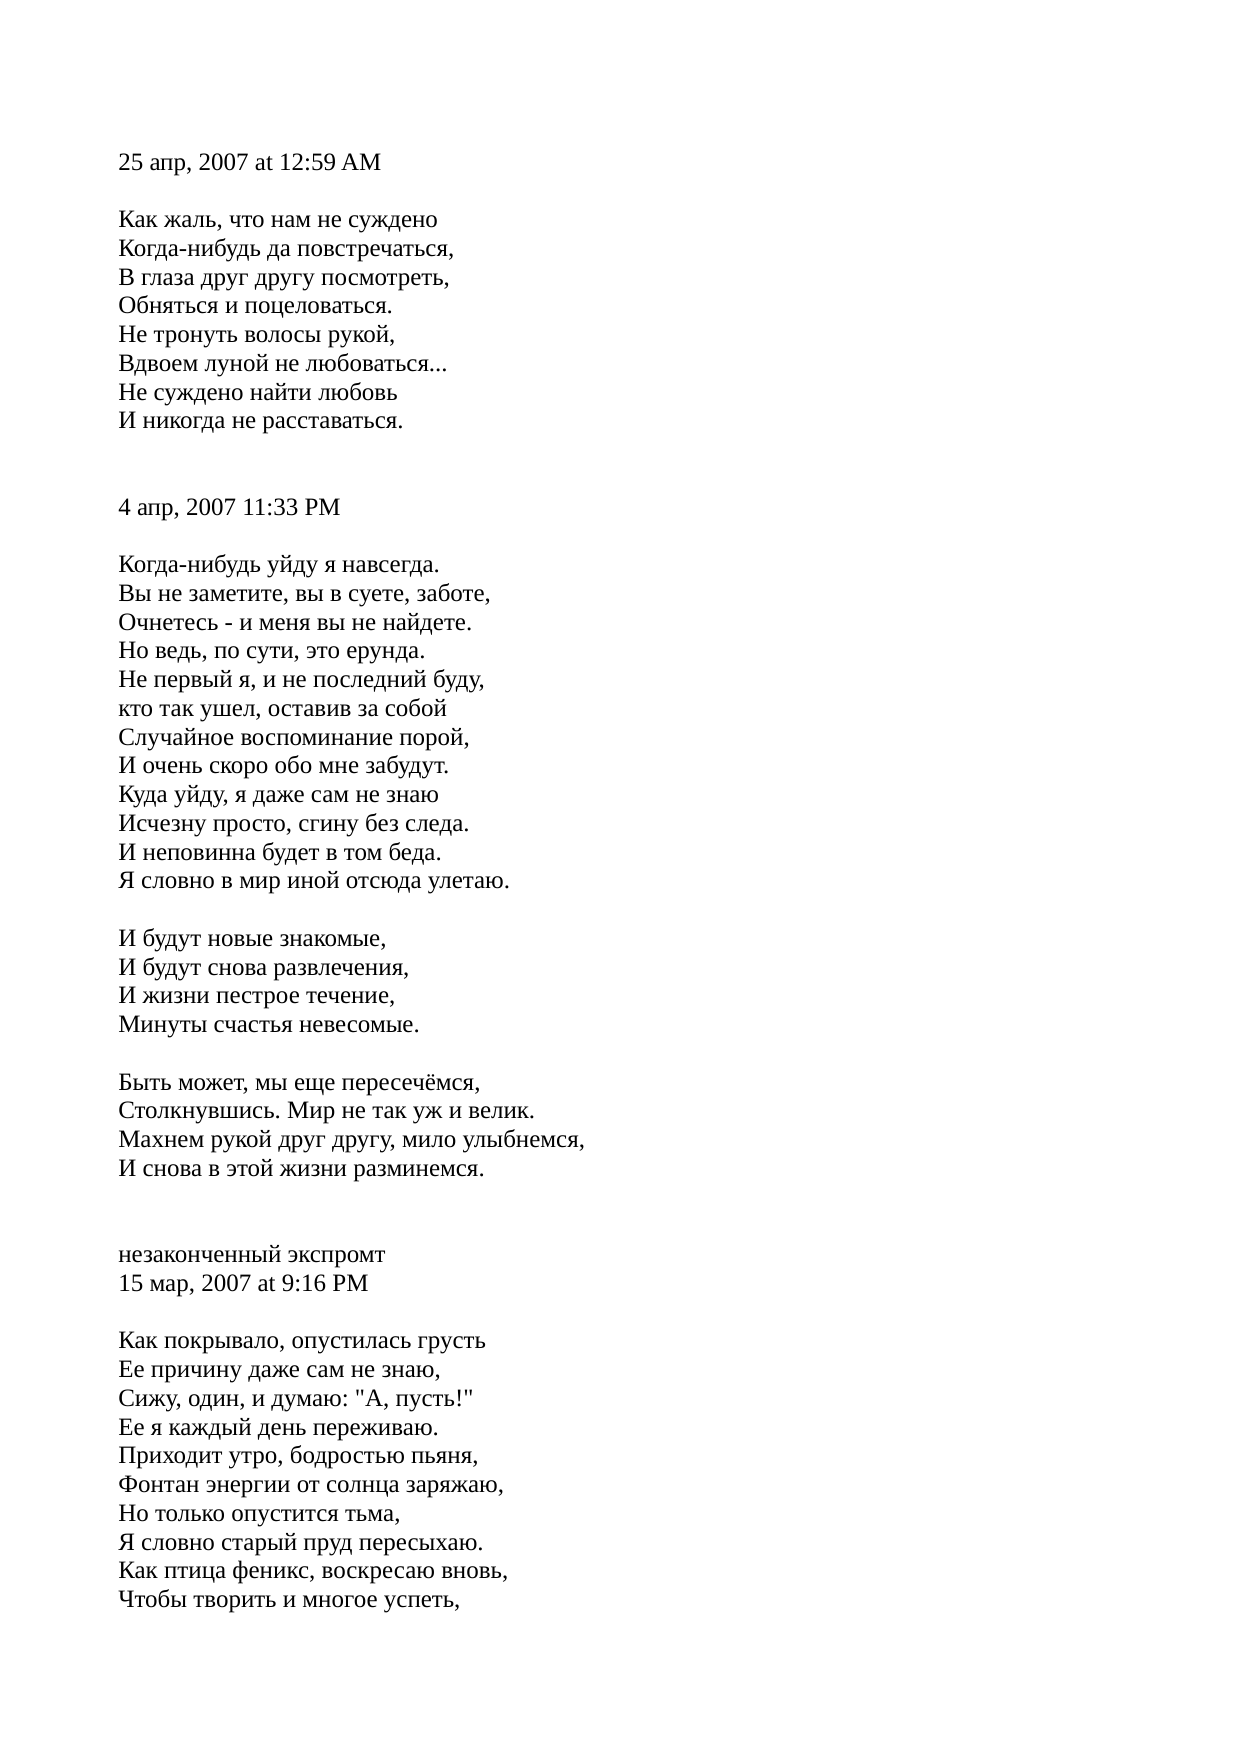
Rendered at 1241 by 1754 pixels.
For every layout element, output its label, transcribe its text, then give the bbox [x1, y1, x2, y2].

text Сижу, один, и думаю: "А, пусть!" [118, 1383, 1122, 1412]
text Минуты счастья невесомые. [118, 1009, 1122, 1038]
text Очнетесь - и меня вы не найдете. [118, 607, 1122, 636]
text Я словно старый пруд пересыхаю. [118, 1527, 1122, 1556]
text Но только опустится тьма, [118, 1498, 1122, 1527]
text И неповинна будет в том беда. [118, 837, 1122, 866]
text 25 апр, 2007 at 12:59 AM [118, 147, 1122, 176]
text Не суждено найти любовь [118, 377, 1122, 406]
text 15 мар, 2007 at 9:16 PM [118, 1268, 1122, 1297]
text Махнем рукой друг другу, мило улыбнемся, [118, 1124, 1122, 1153]
text Не первый я, и не последний буду, [118, 664, 1122, 693]
text И будут снова развлечения, [118, 952, 1122, 981]
text Чтобы творить и многое успеть, [118, 1584, 1122, 1613]
text 4 апр, 2007 11:33 PM [118, 492, 1122, 521]
text Куда уйду, я даже сам не знаю [118, 779, 1122, 808]
text И жизни пестрое течение, [118, 981, 1122, 1009]
text Вдвоем луной не любоваться... [118, 348, 1122, 377]
text Случайное воспоминание порой, [118, 722, 1122, 751]
text Как жаль, что нам не суждено [118, 204, 1122, 233]
text И снова в этой жизни разминемся. [118, 1153, 1122, 1182]
text И никогда не расставаться. [118, 406, 1122, 434]
text Как птица феникс, воскресаю вновь, [118, 1556, 1122, 1584]
text незаконченный экспромт [118, 1239, 1122, 1268]
text И очень скоро обо мне забудут. [118, 751, 1122, 779]
text Не тронуть волосы рукой, [118, 319, 1122, 348]
text Я словно в мир иной отсюда улетаю. [118, 866, 1122, 894]
text Быть может, мы еще пересечёмся, [118, 1067, 1122, 1096]
text И будут новые знакомые, [118, 923, 1122, 952]
text Когда-нибудь да повстречаться, [118, 233, 1122, 262]
text Обняться и поцеловаться. [118, 291, 1122, 319]
text Ее причину даже сам не знаю, [118, 1354, 1122, 1383]
text Столкнувшись. Мир не так уж и велик. [118, 1096, 1122, 1124]
text Приходит утро, бодростью пьяня, [118, 1441, 1122, 1469]
text Как покрывало, опустилась грусть [118, 1326, 1122, 1354]
text В глаза друг другу посмотреть, [118, 262, 1122, 291]
text Вы не заметите, вы в суете, заботе, [118, 578, 1122, 607]
text кто так ушел, оставив за собой [118, 693, 1122, 722]
text Когда-нибудь уйду я навсегда. [118, 549, 1122, 578]
text Но ведь, по сути, это ерунда. [118, 636, 1122, 664]
text Ее я каждый день переживаю. [118, 1412, 1122, 1441]
text Исчезну просто, сгину без следа. [118, 808, 1122, 837]
text Фонтан энергии от солнца заряжаю, [118, 1469, 1122, 1498]
